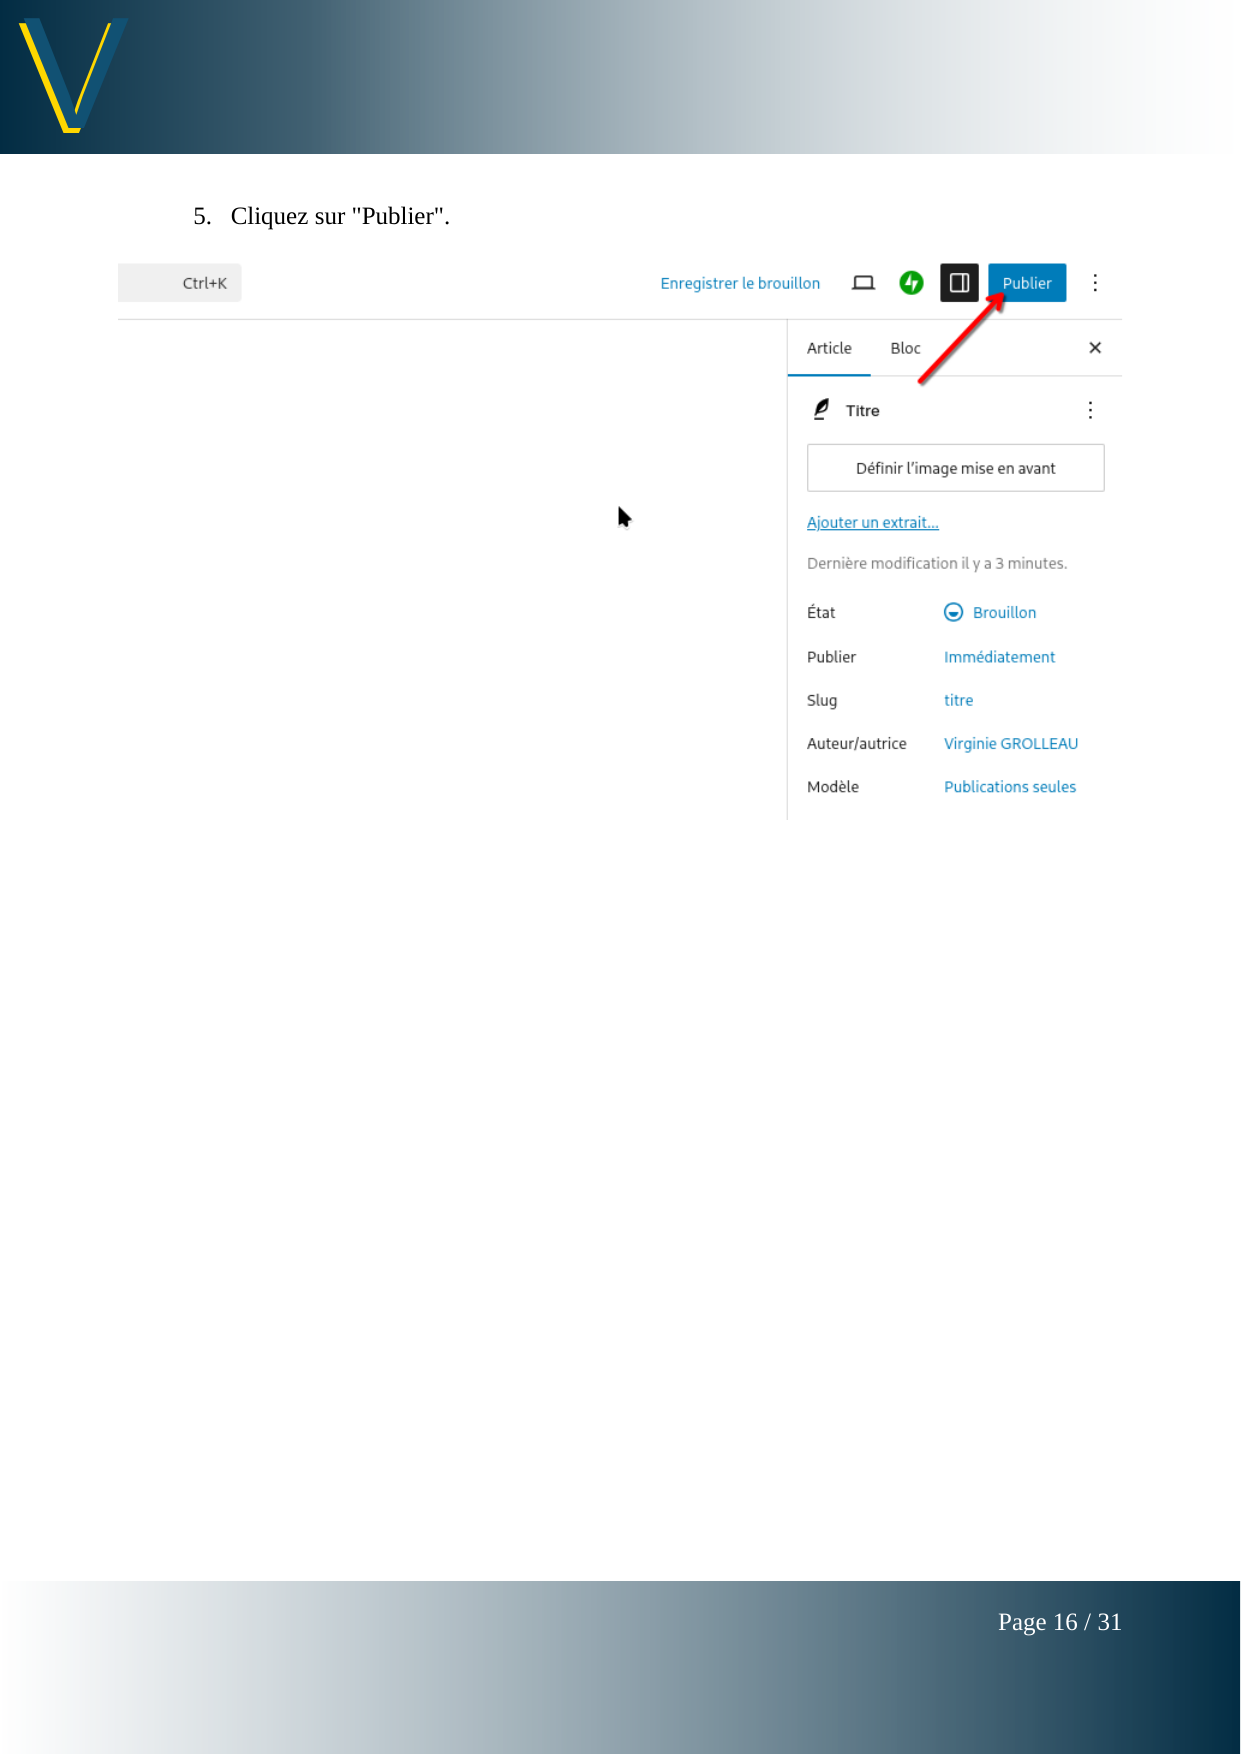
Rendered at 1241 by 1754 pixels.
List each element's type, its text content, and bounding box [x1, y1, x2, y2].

list Cliquez sur "Publier". [193, 201, 1122, 230]
picture [118, 248, 1123, 820]
